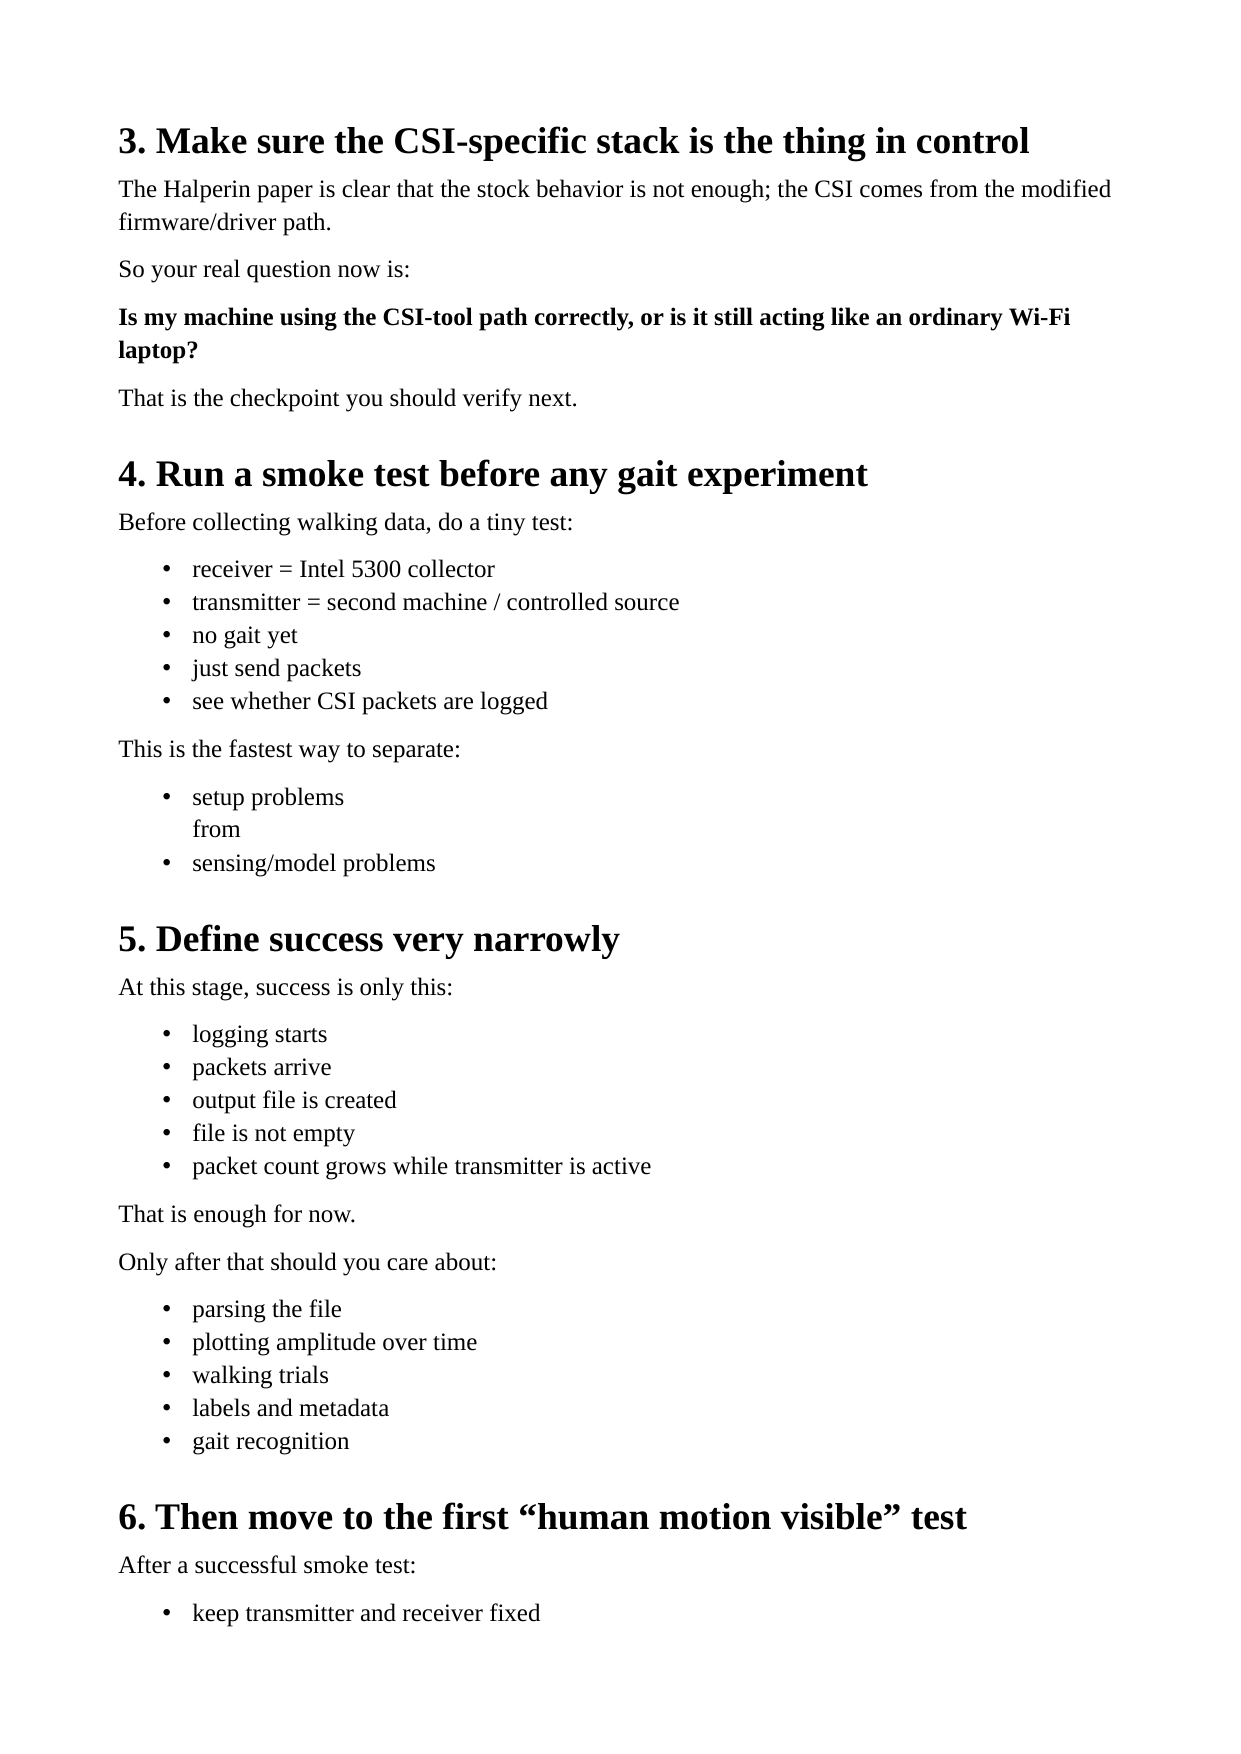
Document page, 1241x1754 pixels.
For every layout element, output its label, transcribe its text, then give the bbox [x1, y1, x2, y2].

text Is my machine using the CSI-tool path correctly, or is it still acting like an ordinary Wi-Fi laptop? [118, 302, 1122, 364]
list parsing the file [162, 1294, 1122, 1323]
text That is the checkpoint you should verify next. [118, 383, 1122, 411]
list labels and metadata [162, 1393, 1122, 1422]
list file is not empty [162, 1118, 1122, 1147]
list packet count grows while transmitter is active [162, 1151, 1122, 1180]
text Only after that should you care about: [118, 1247, 1122, 1275]
list receiver = Intel 5300 collector [162, 554, 1122, 583]
list gait recognition [162, 1426, 1122, 1455]
text This is the fastest way to separate: [118, 734, 1122, 763]
subtitle 3. Make sure the CSI-specific stack is the thing in control [118, 118, 1122, 161]
list see whether CSI packets are logged [162, 686, 1122, 715]
list keep transmitter and receiver fixed [162, 1598, 1122, 1627]
list sensing/model problems [162, 848, 1122, 876]
subtitle 5. Define success very narrowly [118, 916, 1122, 959]
list logging starts [162, 1019, 1122, 1048]
list plotting amplitude over time [162, 1327, 1122, 1356]
text Before collecting walking data, do a tiny test: [118, 507, 1122, 535]
list walking trials [162, 1360, 1122, 1389]
list transmitter = second machine / controlled source [162, 587, 1122, 616]
subtitle 4. Run a smoke test before any gait experiment [118, 451, 1122, 494]
list no gait yet [162, 620, 1122, 649]
text So your real question now is: [118, 254, 1122, 283]
list setup problems from [162, 782, 1122, 843]
text The Halperin paper is clear that the stock behavior is not enough; the CSI comes from the modified firmware/driver path. [118, 174, 1122, 236]
list packets arrive [162, 1052, 1122, 1081]
text That is enough for now. [118, 1199, 1122, 1228]
list just send packets [162, 653, 1122, 682]
list output file is created [162, 1085, 1122, 1114]
text After a successful smoke test: [118, 1550, 1122, 1579]
text At this stage, success is only this: [118, 972, 1122, 1000]
subtitle 6. Then move to the first “human motion visible” test [118, 1495, 1122, 1538]
